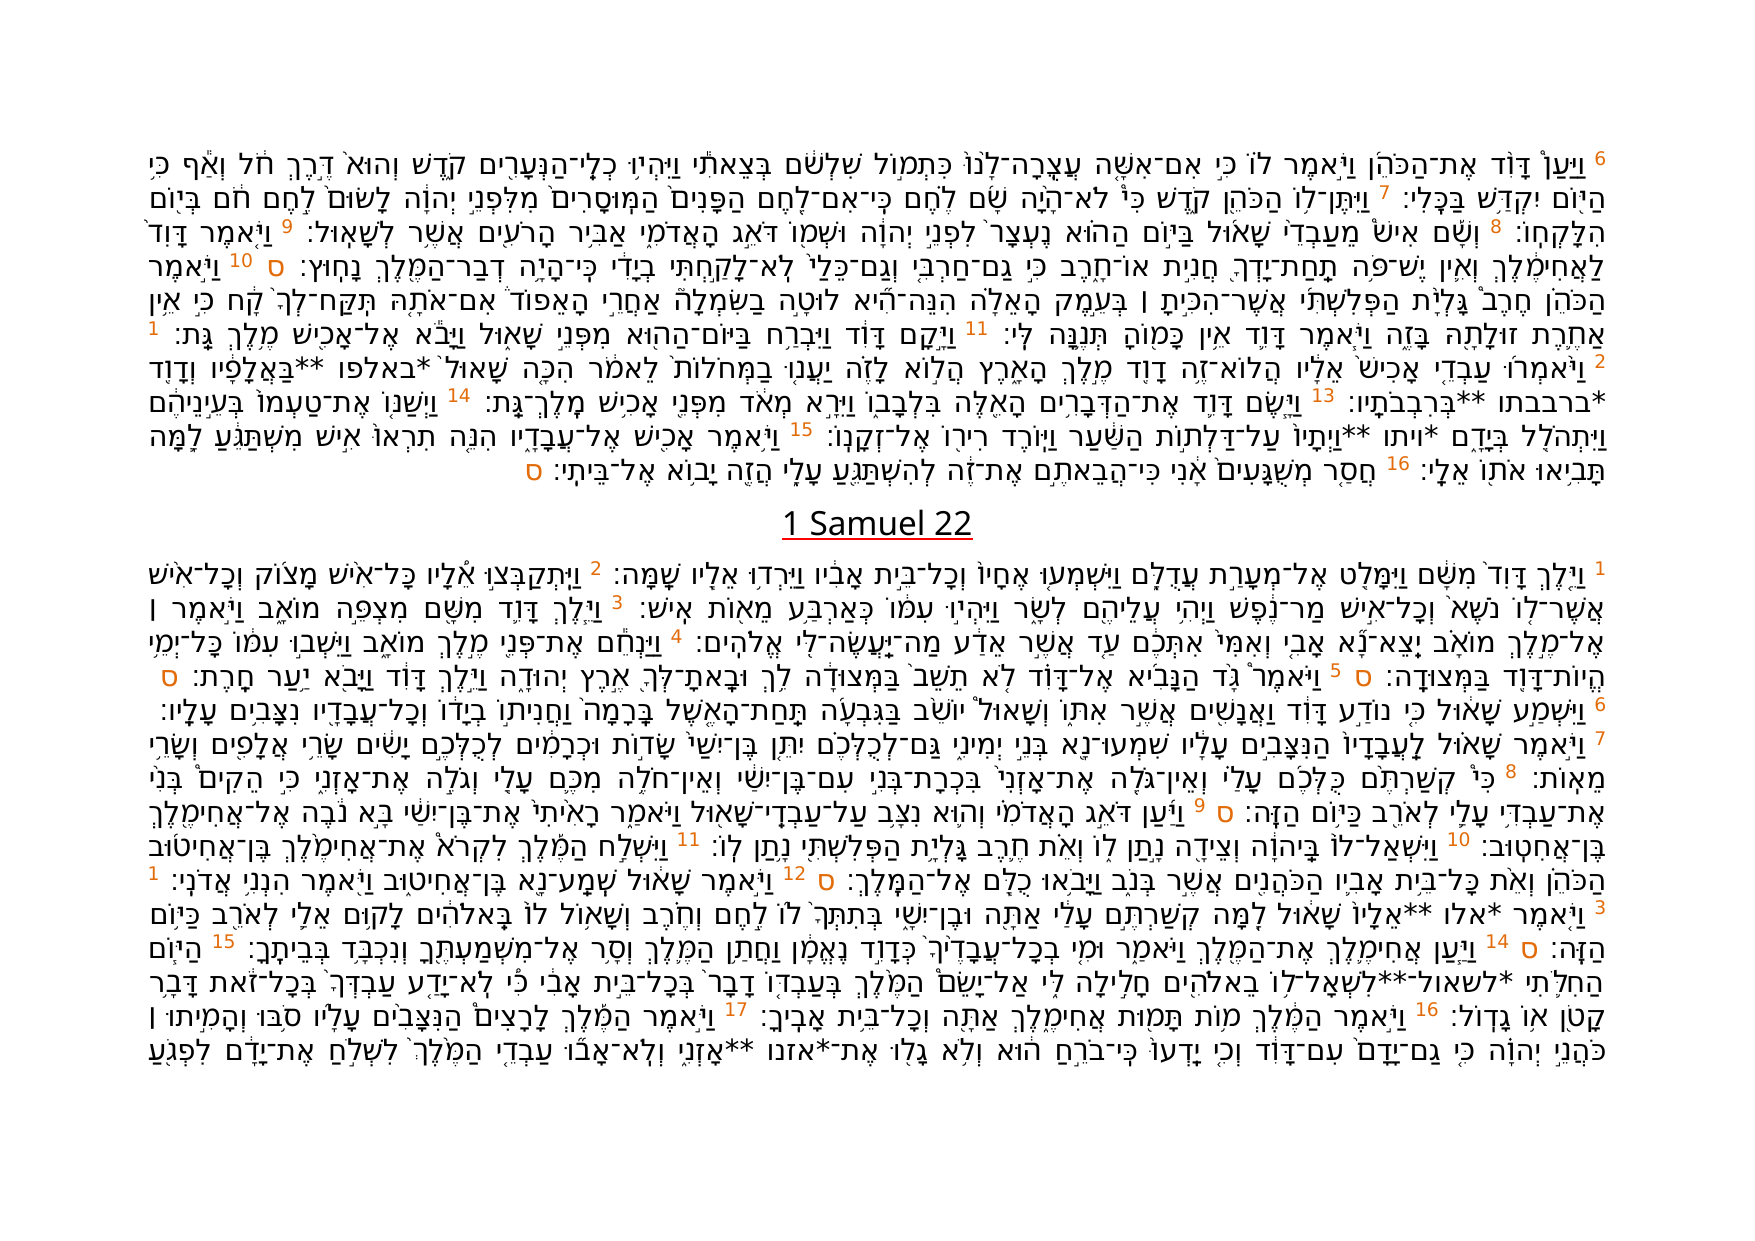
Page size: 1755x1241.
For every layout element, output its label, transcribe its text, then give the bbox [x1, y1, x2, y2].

text ‬‬‬6 וַיַּעַן֩ דָּוִ֨ד אֶת־הַכֹּהֵ֜ן וַיֹּ֣אמֶר ל֗וֹ כִּ֣י אִם־אִשָּׁ֤ה עֲצֻֽרָה־לָ֙נוּ֙ כִּתְמ֣וֹל שִׁלְשֹׁ֔ם בְּצֵאתִ֕י וַיִּהְי֥וּ כְלֵֽי־הַנְּעָרִ֖ים קֹ֑דֶשׁ וְהוּא֙ דֶּ֣רֶךְ חֹ֔ל וְאַ֕ף כִּ֥י הַיּ֖וֹם יִקְדַּ֥שׁ בַּכֶּֽלִי׃ ‬‬‬7 וַיִּתֶּן־ל֥וֹ הַכֹּהֵ֖ן קֹ֑דֶשׁ כִּי֩ לֹא־הָ֨יָה שָׁ֜ם לֶ֗חֶם כִּֽי־אִם־לֶ֤חֶם הַפָּנִים֙ הַמּֽוּסָרִים֙ מִלִּפְנֵ֣י יְהוָ֔ה לָשׂוּם֙ לֶ֣חֶם חֹ֔ם בְּי֖וֹם הִלָּקְחֽוֹ׃ ‬‬‬8 וְשָׁ֡ם אִישׁ֩ מֵעַבְדֵ֨י שָׁא֜וּל בַּיּ֣וֹם הַה֗וּא נֶעְצָר֙ לִפְנֵ֣י יְהוָ֔ה וּשְׁמ֖וֹ דֹּאֵ֣ג הָאֲדֹמִ֑י אַבִּ֥יר הָרֹעִ֖ים אֲשֶׁ֥ר לְשָׁאֽוּל׃ ‬‬‬9 וַיֹּ֤אמֶר דָּוִד֙ לַאֲחִימֶ֔לֶךְ וְאִ֛ין יֶשׁ־פֹּ֥ה תַֽחַת־יָדְךָ֖ חֲנִ֣ית אוֹ־חָ֑רֶב כִּ֣י גַם־חַרְבִּ֤י וְגַם־כֵּלַי֙ לֹֽא־לָקַ֣חְתִּי בְיָדִ֔י כִּֽי־הָיָ֥ה דְבַר־הַמֶּ֖לֶךְ נָחֽוּץ׃ ס ‬‬‬10 וַיֹּ֣אמֶר הַכֹּהֵ֗ן חֶרֶב֩ גָּלְיָ֨ת הַפְּלִשְׁתִּ֜י אֲשֶׁר־הִכִּ֣יתָ ׀ בְּעֵ֣מֶק הָאֵלָ֗ה הִנֵּה־הִ֞יא לוּטָ֣ה בַשִּׂמְלָה֮ אַחֲרֵ֣י הָאֵפוֹד֒ אִם־אֹתָ֤הּ תִּֽקַּח־לְךָ֙ קָ֔ח כִּ֣י אֵ֥ין אַחֶ֛רֶת זוּלָתָ֖הּ בָּזֶ֑ה וַיֹּ֧אמֶר דָּוִ֛ד אֵ֥ין כָּמ֖וֹהָ תְּנֶ֥נָּה לִּֽי׃ ‬‬‬11 וַיָּ֣קָם דָּוִ֔ד וַיִּבְרַ֥ח בַּיּוֹם־הַה֖וּא מִפְּנֵ֣י שָׁא֑וּל וַיָּבֹ֕א אֶל־אָכִ֖ישׁ מֶ֥לֶךְ גַּֽת׃ ‬‬‬12 וַיֹּ֨אמְר֜וּ עַבְדֵ֤י אָכִישׁ֙ אֵלָ֔יו הֲלוֹא־זֶ֥ה דָוִ֖ד מֶ֣לֶךְ הָאָ֑רֶץ הֲל֣וֹא לָזֶ֗ה יַעֲנ֤וּ בַמְּחֹלוֹת֙ לֵאמֹ֔ר הִכָּ֤ה שָׁאוּל֙ *באלפו **בַּאֲלָפָ֔יו וְדָוִ֖ד *ברבבתו **בְּרִבְבֹתָֽיו׃ ‬‬‬13 וַיָּ֧שֶׂם דָּוִ֛ד אֶת־הַדְּבָרִ֥ים הָאֵ֖לֶּה בִּלְבָב֑וֹ וַיִּרָ֣א מְאֹ֔ד מִפְּנֵ֖י אָכִ֥ישׁ מֶֽלֶךְ־גַּֽת׃ ‬‬‬14 וַיְשַׁנּ֤וֹ אֶת־טַעְמוֹ֙ בְּעֵ֣ינֵיהֶ֔ם וַיִּתְהֹלֵ֖ל בְּיָדָ֑ם *ויתו **וַיְתָיו֙ עַל־דַּלְת֣וֹת הַשַּׁ֔עַר וַיּֽוֹרֶד רִיר֖וֹ אֶל־זְקָנֽוֹ׃ ‬‬‬‬15 וַיֹּ֥אמֶר אָכִ֖ישׁ אֶל־עֲבָדָ֑יו הִנֵּ֤ה תִרְאוּ֙ אִ֣ישׁ מִשְׁתַּגֵּ֔עַ לָ֛מָּה תָּבִ֥יאוּ אֹת֖וֹ אֵלָֽי׃ ‬‬‬16 חֲסַ֤ר מְשֻׁגָּעִים֙ אָ֔נִי כִּי־הֲבֵאתֶ֣ם אֶת־זֶ֔ה לְהִשְׁתַּגֵּ֖עַ עָלָ֑י הֲזֶ֖ה יָב֥וֹא אֶל־בֵּיתִֽי׃ ס ‬‬‬‬‬‬‬‬‬‬‬‬‬‬ [148, 148, 1606, 487]
text 1 Samuel 22‬‬ [148, 500, 1606, 545]
text 1 וַיֵּ֤לֶךְ דָּוִד֙ מִשָּׁ֔ם וַיִּמָּלֵ֖ט אֶל־מְעָרַ֣ת עֲדֻלָּ֑ם וַיִּשְׁמְע֤וּ אֶחָיו֙ וְכָל־בֵּ֣ית אָבִ֔יו וַיֵּרְד֥וּ אֵלָ֖יו שָֽׁמָּה׃ 2 וַיִּֽתְקַבְּצ֣וּ אֵ֠לָיו כָּל־אִ֨ישׁ מָצ֜וֹק וְכָל־אִ֨ישׁ אֲשֶׁר־ל֤וֹ נֹשֶׁא֙ וְכָל־אִ֣ישׁ מַר־נֶ֔פֶשׁ וַיְהִ֥י עֲלֵיהֶ֖ם לְשָׂ֑ר וַיִּהְי֣וּ עִמּ֔וֹ כְּאַרְבַּ֥ע מֵא֖וֹת אִֽישׁ׃ ‬‬‬3 וַיֵּ֧לֶךְ דָּוִ֛ד מִשָּׁ֖ם מִצְפֵּ֣ה מוֹאָ֑ב וַיֹּ֣אמֶר ׀ אֶל־מֶ֣לֶךְ מוֹאָ֗ב יֵֽצֵא־נָ֞א אָבִ֤י וְאִמִּי֙ אִתְּכֶ֔ם עַ֚ד אֲשֶׁ֣ר אֵדַ֔ע מַה־יַּֽעֲשֶׂה־לִּ֖י אֱלֹהִֽים׃ ‬‬‬4 וַיַּנְחֵ֕ם אֶת־פְּנֵ֖י מֶ֣לֶךְ מוֹאָ֑ב וַיֵּשְׁב֣וּ עִמּ֔וֹ כָּל־יְמֵ֥י הֱיוֹת־דָּוִ֖ד בַּמְּצוּדָֽה׃ ס ‬‬‬5 וַיֹּאמֶר֩ גָּ֨ד הַנָּבִ֜יא אֶל־דָּוִ֗ד לֹ֤א תֵשֵׁב֙ בַּמְּצוּדָ֔ה לֵ֥ךְ וּבָֽאתָ־לְּךָ֖ אֶ֣רֶץ יְהוּדָ֑ה וַיֵּ֣לֶךְ דָּוִ֔ד וַיָּבֹ֖א יַ֥עַר חָֽרֶת׃ ס ‬‬‬6 וַיִּשְׁמַ֣ע שָׁא֔וּל כִּ֚י נוֹדַ֣ע דָּוִ֔ד וַאֲנָשִׁ֖ים אֲשֶׁ֣ר אִתּ֑וֹ וְשָׁאוּל֩ יוֹשֵׁ֨ב בַּגִּבְעָ֜ה תַּֽחַת־הָאֶ֤שֶׁל בָּֽרָמָה֙ וַחֲנִית֣וֹ בְיָד֔וֹ וְכָל־עֲבָדָ֖יו נִצָּבִ֥ים עָלָֽיו׃ ‬‬‬7 וַיֹּ֣אמֶר שָׁא֗וּל לַֽעֲבָדָיו֙ הַנִּצָּבִ֣ים עָלָ֔יו שִׁמְעוּ־נָ֖א בְּנֵ֣י יְמִינִ֑י גַּם־לְכֻלְּכֶ֗ם יִתֵּ֤ן בֶּן־יִשַׁי֙ שָׂד֣וֹת וּכְרָמִ֔ים לְכֻלְּכֶ֣ם יָשִׂ֔ים שָׂרֵ֥י אֲלָפִ֖ים וְשָׂרֵ֥י מֵאֽוֹת׃ ‬‬‬8 כִּי֩ קְשַׁרְתֶּ֨ם כֻּלְּכֶ֜ם עָלַ֗י וְאֵין־גֹּלֶ֤ה אֶת־אָזְנִי֙ בִּכְרָת־בְּנִ֣י עִם־בֶּן־יִשַׁ֔י וְאֵין־חֹלֶ֥ה מִכֶּ֛ם עָלַ֖י וְגֹלֶ֣ה אֶת־אָזְנִ֑י כִּ֣י הֵקִים֩ בְּנִ֨י אֶת־עַבְדִּ֥י עָלַ֛י לְאֹרֵ֖ב כַּיּ֥וֹם הַזֶּֽה׃ ס ‬‬‬9 וַיַּ֜עַן דֹּאֵ֣ג הָאֲדֹמִ֗י וְה֛וּא נִצָּ֥ב עַל־עַבְדֵֽי־שָׁא֖וּל וַיֹּאמַ֑ר רָאִ֙יתִי֙ אֶת־בֶּן־יִשַׁ֔י בָּ֣א נֹ֔בֶה אֶל־אֲחִימֶ֖לֶךְ בֶּן־אֲחִטֽוּב׃ ‬‬‬10 וַיִּשְׁאַל־לוֹ֙ בַּֽיהוָ֔ה וְצֵידָ֖ה נָ֣תַן ל֑וֹ וְאֵ֗ת חֶ֛רֶב גָּלְיָ֥ת הַפְּלִשְׁתִּ֖י נָ֥תַן לֽוֹ׃ ‬‬‬11 וַיִּשְׁלַ֣ח הַמֶּ֡לֶךְ לִקְרֹא֩ אֶת־אֲחִימֶ֨לֶךְ בֶּן־אֲחִיט֜וּב הַכֹּהֵ֗ן וְאֵ֨ת כָּל־בֵּ֥ית אָבִ֛יו הַכֹּהֲנִ֖ים אֲשֶׁ֣ר בְּנֹ֑ב וַיָּבֹ֥אוּ כֻלָּ֖ם אֶל־הַמֶּֽלֶךְ׃ ס ‬‬‬12 וַיֹּ֣אמֶר שָׁא֔וּל שְֽׁמַֽע־נָ֖א בֶּן־אֲחִיט֑וּב וַיֹּ֖אמֶר הִנְנִ֥י אֲדֹנִֽי׃ ‬‬‬13 וַיֹּ֤אמֶר *אלו **אֵלָיו֙ שָׁא֔וּל לָ֚מָּה קְשַׁרְתֶּ֣ם עָלַ֔י אַתָּ֖ה וּבֶן־יִשָׁ֑י בְּתִתְּךָ֨ ל֜וֹ לֶ֣חֶם וְחֶ֗רֶב וְשָׁא֥וֹל לוֹ֙ בֵּֽאלֹהִ֔ים לָק֥וּם אֵלַ֛י לְאֹרֵ֖ב כַּיּ֥וֹם הַזֶּֽה׃ ס ‬‬‬14 וַיַּ֧עַן אֲחִימֶ֛לֶךְ אֶת־הַמֶּ֖לֶךְ וַיֹּאמַ֑ר וּמִ֤י בְכָל־עֲבָדֶ֙יךָ֙ כְּדָוִ֣ד נֶאֱמָ֔ן וַחֲתַ֥ן הַמֶּ֛לֶךְ וְסָ֥ר אֶל־מִשְׁמַעְתֶּ֖ךָ וְנִכְבָּ֥ד בְּבֵיתֶֽךָ׃ ‬‬‬15 הַיּ֧וֹם הַחִלֹּ֛תִי *לשאול־**לִשְׁאָל־ל֥וֹ בֵאלֹהִ֖ים חָלִ֣ילָה לִּ֑י אַל־יָשֵׂם֩ הַמֶּ֨לֶךְ בְּעַבְדּ֤וֹ דָבָר֙ בְּכָל־בֵּ֣ית אָבִ֔י כִּ֠י לֹֽא־יָדַ֤ע עַבְדְּךָ֙ בְּכָל־זֹ֔את דָּבָ֥ר קָטֹ֖ן א֥וֹ גָדֽוֹל׃ ‬‬‬16 וַיֹּ֣אמֶר הַמֶּ֔לֶךְ מ֥וֹת תָּמ֖וּת אֲחִימֶ֑לֶךְ אַתָּ֖ה וְכָל־בֵּ֥ית אָבִֽיךָ׃ ‬‬‬17 וַיֹּ֣אמֶר הַמֶּ֡לֶךְ לָרָצִים֩ הַנִּצָּבִ֨ים עָלָ֜יו סֹ֥בּוּ וְהָמִ֣יתוּ ׀ כֹּהֲנֵ֣י יְהוָ֗ה כִּ֤י גַם־יָדָם֙ עִם־דָּוִ֔ד וְכִ֤י יָֽדְעוּ֙ כִּֽי־בֹרֵ֣חַ ה֔וּא וְלֹ֥א גָל֖וּ אֶת־*אזנו **אָזְנִ֑י וְלֹֽא־אָב֞וּ עַבְדֵ֤י הַמֶּ֙לֶךְ֙ לִשְׁלֹ֣חַ אֶת־יָדָ֔ם לִפְגֹ֖עַ בְּכֹהֲנֵ֥י יְהוָֽה׃ ס ‬‬‬18 וַיֹּ֤אמֶר הַמֶּ֙לֶךְ֙ *לדויג **לְדוֹאֵ֔ג סֹ֣ב אַתָּ֔ה וּפְגַ֖ע בַּכֹּהֲנִ֑ים וַיִּסֹּ֞ב *דויג **דּוֹאֵ֣ג הָאֲדֹמִ֗י וַיִּפְגַּע־הוּא֙ בַּכֹּ֣הֲנִ֔ים וַיָּ֣מֶת ׀ בַּיּ֣וֹם הַה֗וּא שְׁמֹנִ֤ים וַחֲמִשָּׁה֙ אִ֔ישׁ נֹשֵׂ֖א אֵפ֥וֹד בָּֽד׃ ‬‬‬19 וְאֵ֨ת נֹ֤ב עִיר־הַכֹּֽהֲנִים֙ הִכָּ֣ה לְפִי־חֶ֔רֶב מֵאִישׁ֙ וְעַד־אִשָּׁ֔ה מֵעוֹלֵ֖ל וְעַד־יוֹנֵ֑ק וְשׁ֧וֹר וַחֲמ֛וֹר וָשֶׂ֖ה לְפִי־חָֽרֶב׃ ‬‬‬20 וַיִּמָּלֵ֣ט בֵּן־אֶחָ֗ד לַאֲחִימֶ֙לֶךְ֙ בֶּן־אֲחִט֔וּב וּשְׁמ֖וֹ אֶבְיָתָ֑ר וַיִּבְרַ֖ח אַחֲרֵ֥י דָוִֽד׃ ‬‬‬21 וַיַּגֵּ֥ד אֶבְיָתָ֖ר לְדָוִ֑ד כִּ֚י הָרַ֣ג שָׁא֔וּל אֵ֖ת כֹּהֲנֵ֥י יְהוָֽה׃ ‬‬‬22 וַיֹּ֨אמֶר דָּוִ֜ד לְאֶבְיָתָ֗ר יָדַ֜עְתִּי בַּיּ֤וֹם הַהוּא֙ כִּֽי־שָׁם֙ *דויג **דּוֹאֵ֣ג הָאֲדֹמִ֔י כִּֽי־הַגֵּ֥ד יַגִּ֖יד לְשָׁא֑וּל אָנֹכִ֣י סַבֹּ֔תִי בְּכָל־נֶ֖פֶשׁ בֵּ֥ית אָבִֽיךָ׃ ‬‬‬23 שְׁבָ֤ה אִתִּי֙ אַל־תִּירָ֔א כִּ֛י אֲשֶׁר־יְבַקֵּ֥שׁ אֶת־נַפְשִׁ֖י יְבַקֵּ֣שׁ אֶת־נַפְשֶׁ֑ךָ כִּֽי־מִשְׁמֶ֥רֶת אַתָּ֖ה עִמָּדִֽי׃ ‬‬‬‬‬‬‬‬‬‬‬‬‬‬‬‬‬‬‬‬‬‬‬‬‬ [148, 558, 1606, 1067]
